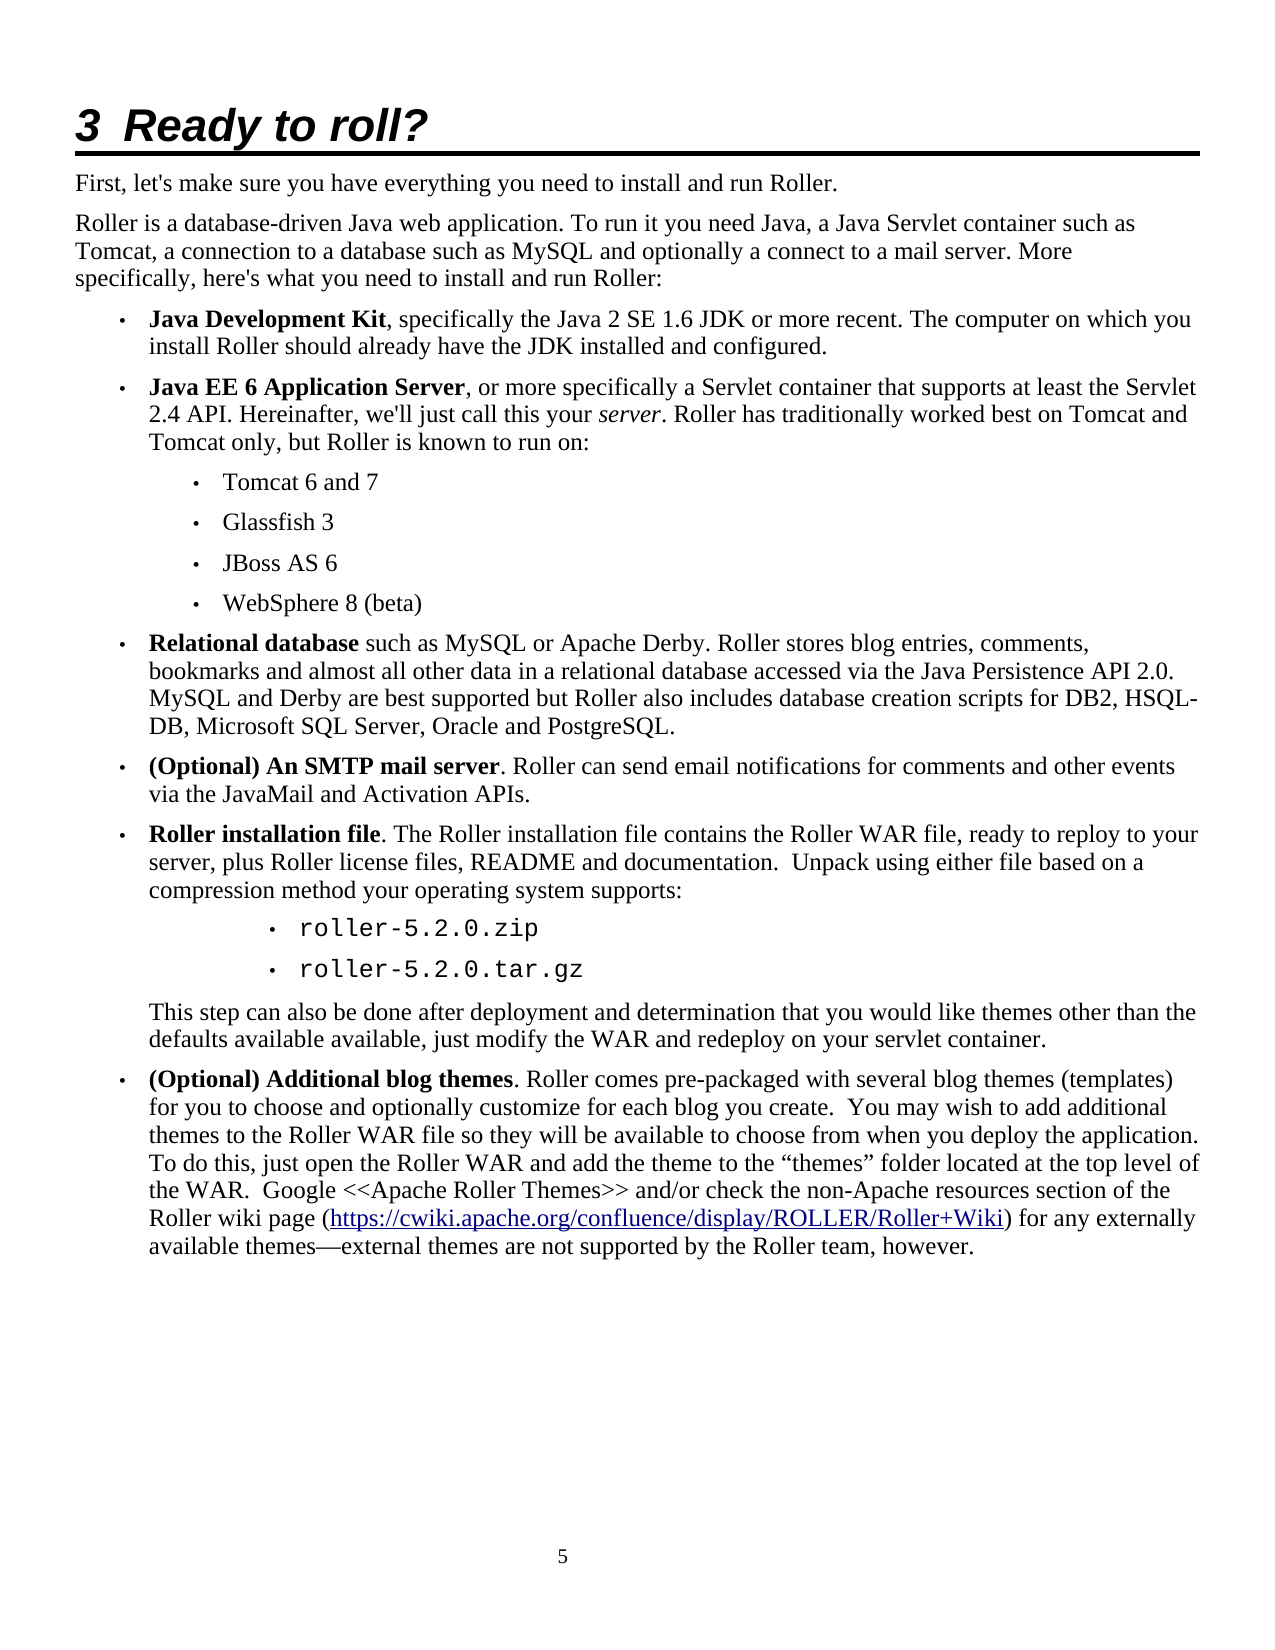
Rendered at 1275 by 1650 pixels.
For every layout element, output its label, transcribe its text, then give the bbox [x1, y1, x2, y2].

list (Optional) An SMTP mail server. Roller can send email notifications for comments and other events via the JavaMail and Activation APIs. [119, 752, 1200, 808]
list Glassfish 3 [193, 508, 1200, 536]
list Tomcat 6 and 7 [193, 468, 1200, 496]
list Roller installation file. The Roller installation file contains the Roller WAR file, ready to reploy to your server, plus Roller license files, README and documentation. Unpack using either file based on a compression method your operating system supports: [119, 820, 1200, 903]
list roller-5.2.0.zip [269, 916, 1200, 944]
list Java EE 6 Application Server, or more specifically a Servlet container that supports at least the Servlet 2.4 API. Hereinafter, we'll just call this your server. Roller has traditionally worked best on Tomcat and Tomcat only, but Roller is known to run on: [119, 373, 1200, 456]
list WebSphere 8 (beta) [193, 589, 1200, 617]
subtitle Ready to roll? [75, 100, 1200, 151]
list roller-5.2.0.tar.gz [269, 957, 1200, 985]
list (Optional) Additional blog themes. Roller comes pre-packaged with several blog themes (templates) for you to choose and optionally customize for each blog you create. You may wish to add additional themes to the Roller WAR file so they will be available to choose from when you deploy the application. To do this, just open the Roller WAR and add the theme to the “themes” folder located at the top level of the WAR. Google <<Apache Roller Themes>> and/or check the non-Apache resources section of the Roller wiki page (https://cwiki.apache.org/confluence/display/ROLLER/Roller+Wiki) for any externally available themes—external themes are not supported by the Roller team, however. [119, 1066, 1200, 1259]
list Relational database such as MySQL or Apache Derby. Roller stores blog entries, comments, bookmarks and almost all other data in a relational database accessed via the Java Persistence API 2.0. MySQL and Derby are best supported but Roller also includes database creation scripts for DB2, HSQL-DB, Microsoft SQL Server, Oracle and PostgreSQL. [119, 629, 1200, 740]
text Roller is a database-driven Java web application. To run it you need Java, a Java Servlet container such as Tomcat, a connection to a database such as MySQL and optionally a connect to a mail server. More specifically, here's what you need to install and run Roller: [75, 209, 1200, 292]
list This step can also be done after deployment and determination that you would like themes other than the defaults available available, just modify the WAR and redeploy on your servlet container. [119, 998, 1200, 1053]
list Java Development Kit, specifically the Java 2 SE 1.6 JDK or more recent. The computer on which you install Roller should already have the JDK installed and configured. [119, 305, 1200, 360]
list JBoss AS 6 [193, 549, 1200, 576]
text First, let's make sure you have everything you need to install and run Roller. [75, 169, 1200, 197]
